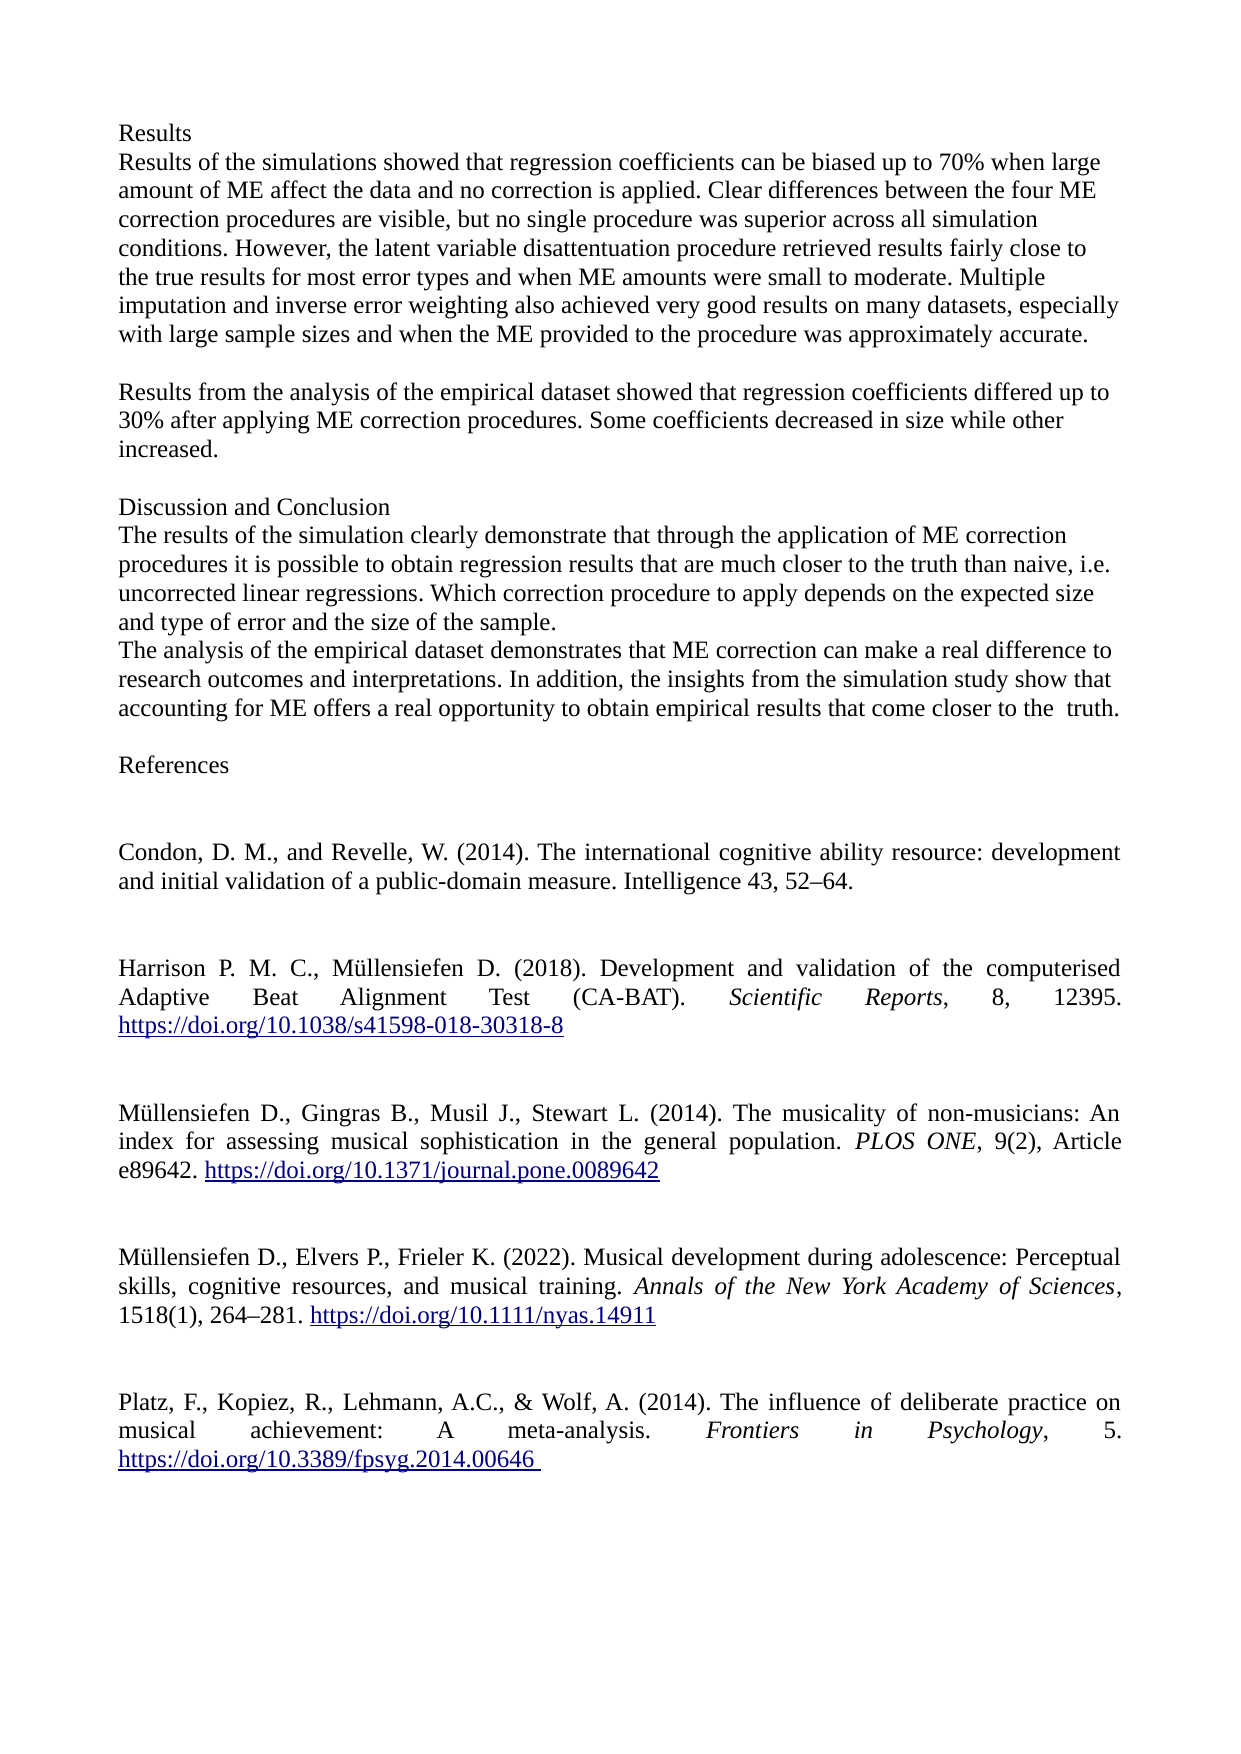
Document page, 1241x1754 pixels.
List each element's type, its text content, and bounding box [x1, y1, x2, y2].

text Platz, F., Kopiez, R., Lehmann, A.C., & Wolf, A. (2014). The influence of deliberate practice on musical achievement: A meta-analysis. Frontiers in Psychology, 5. https://doi.org/10.3389/fpsyg.2014.00646 [118, 1387, 1122, 1473]
text Harrison P. M. C., Müllensiefen D. (2018). Development and validation of the computerised Adaptive Beat Alignment Test (CA-BAT). Scientific Reports, 8, 12395. https://doi.org/10.1038/s41598-018-30318-8 [118, 953, 1122, 1039]
text Condon, D. M., and Revelle, W. (2014). The international cognitive ability resource: development and initial validation of a public-domain measure. Intelligence 43, 52–64. [118, 837, 1122, 895]
text Results of the simulations showed that regression coefficients can be biased up to 70% when large amount of ME affect the data and no correction is applied. Clear differences between the four ME correction procedures are visible, but no single procedure was superior across all simulation conditions. However, the latent variable disattentuation procedure retrieved results fairly close to the true results for most error types and when ME amounts were small to moderate. Multiple imputation and inverse error weighting also achieved very good results on many datasets, especially with large sample sizes and when the ME provided to the procedure was approximately accurate. [118, 147, 1122, 348]
text Müllensiefen D., Gingras B., Musil J., Stewart L. (2014). The musicality of non-musicians: An index for assessing musical sophistication in the general population. PLOS ONE, 9(2), Article e89642. https://doi.org/10.1371/journal.pone.0089642 [118, 1098, 1122, 1184]
text Müllensiefen D., Elvers P., Frieler K. (2022). Musical development during adolescence: Perceptual skills, cognitive resources, and musical training. Annals of the New York Academy of Sciences, 1518(1), 264–281. https://doi.org/10.1111/nyas.14911 [118, 1242, 1122, 1328]
text Discussion and Conclusion [118, 492, 1122, 521]
text The results of the simulation clearly demonstrate that through the application of ME correction procedures it is possible to obtain regression results that are much closer to the truth than naive, i.e. uncorrected linear regressions. Which correction procedure to apply depends on the expected size and type of error and the size of the sample. [118, 521, 1122, 636]
text The analysis of the empirical dataset demonstrates that ME correction can make a real difference to research outcomes and interpretations. In addition, the insights from the simulation study show that accounting for ME offers a real opportunity to obtain empirical results that come closer to the truth. [118, 636, 1122, 722]
text Results [118, 118, 1122, 147]
text Results from the analysis of the empirical dataset showed that regression coefficients differed up to 30% after applying ME correction procedures. Some coefficients decreased in size while other increased. [118, 377, 1122, 463]
text References [118, 751, 1122, 779]
